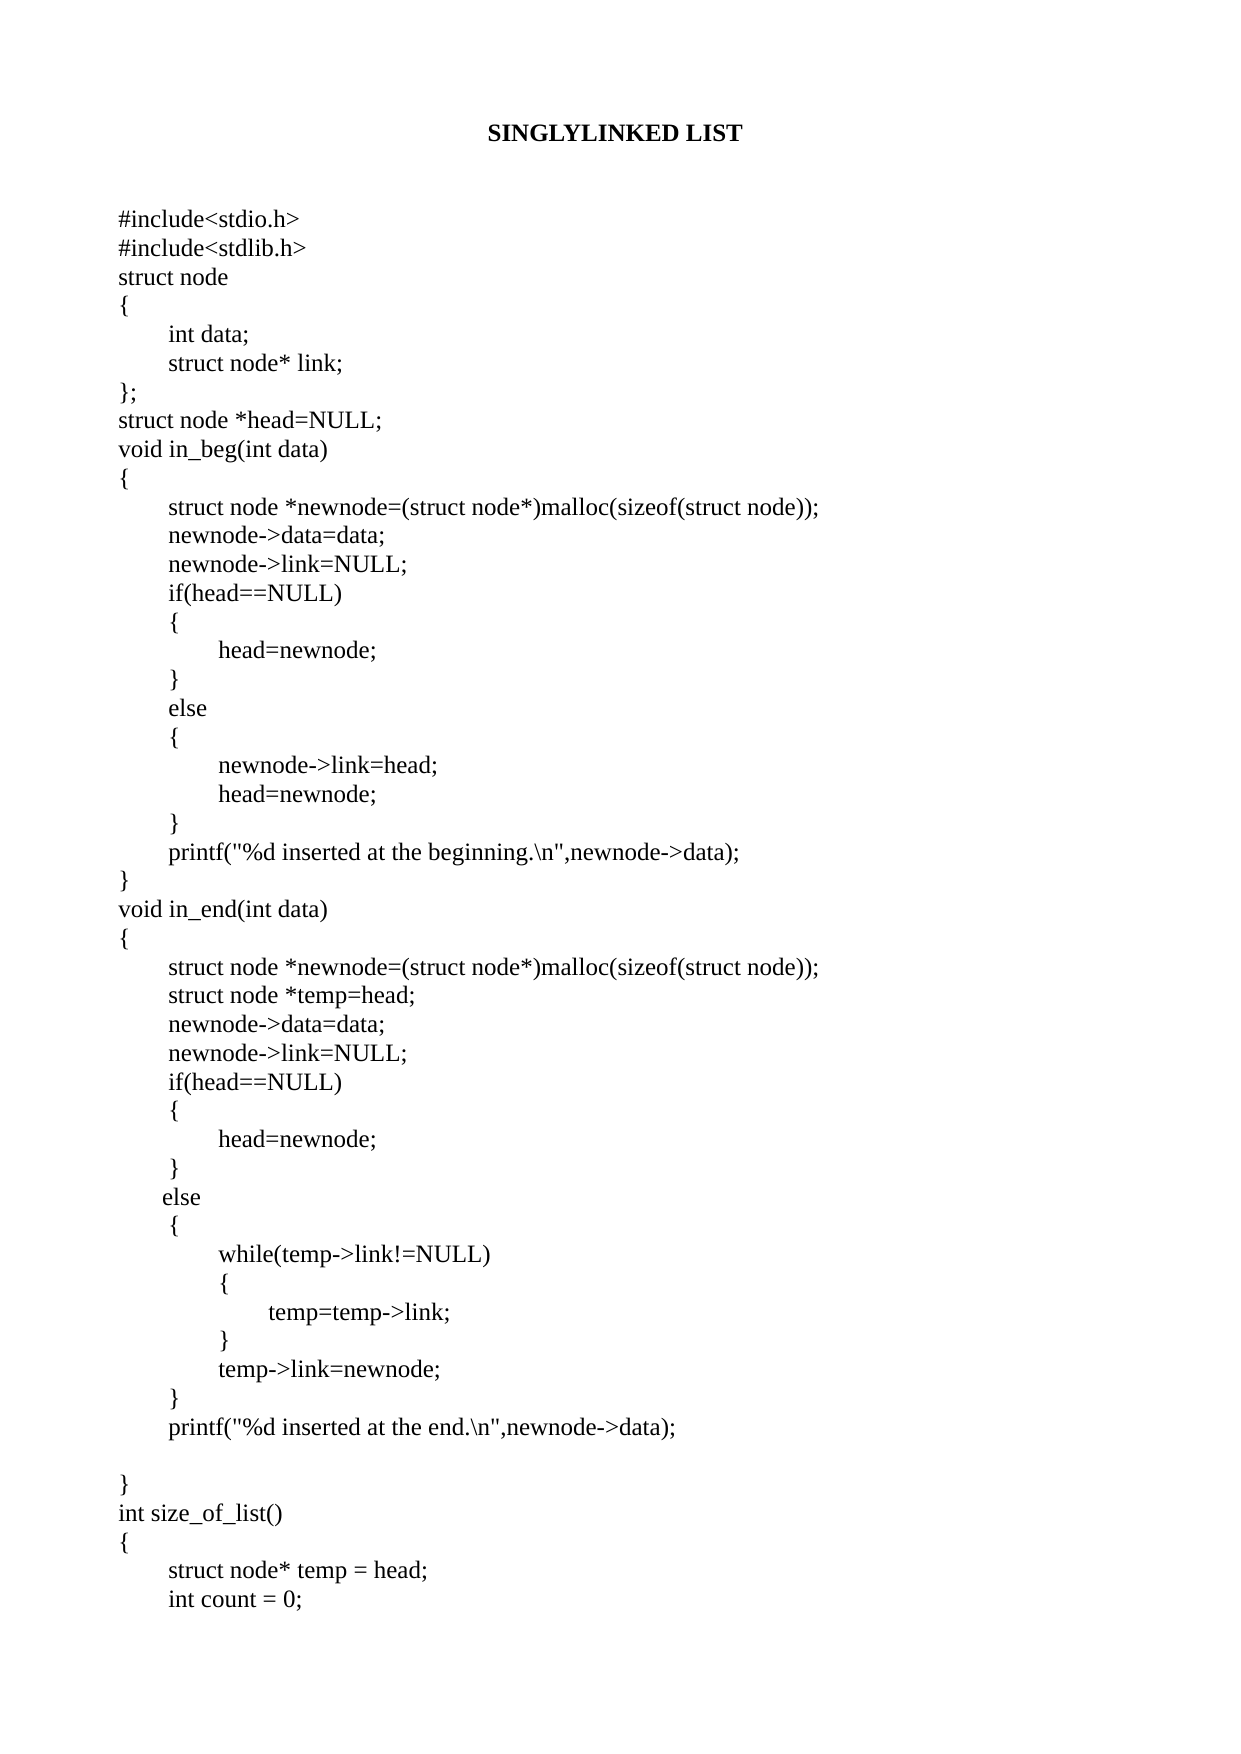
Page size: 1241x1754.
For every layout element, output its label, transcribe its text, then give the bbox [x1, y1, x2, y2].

text temp=temp->link; [118, 1297, 1122, 1326]
text if(head==NULL) [118, 578, 1122, 607]
text newnode->link=NULL; [118, 1038, 1122, 1067]
text newnode->link=head; [118, 751, 1122, 779]
text { [118, 463, 1122, 492]
text struct node* temp = head; [118, 1556, 1122, 1584]
text int count = 0; [118, 1584, 1122, 1613]
text if(head==NULL) [118, 1067, 1122, 1096]
text { [118, 1096, 1122, 1124]
text #include<stdio.h> [118, 204, 1122, 233]
text { [118, 607, 1122, 636]
text printf("%d inserted at the beginning.\n",newnode->data); [118, 837, 1122, 866]
text struct node* link; [118, 348, 1122, 377]
text } [118, 1326, 1122, 1354]
text { [118, 1527, 1122, 1556]
text } [118, 808, 1122, 837]
text struct node *head=NULL; [118, 406, 1122, 434]
text #include<stdlib.h> [118, 233, 1122, 262]
text else [118, 693, 1122, 722]
text struct node *newnode=(struct node*)malloc(sizeof(struct node)); [118, 952, 1122, 981]
text printf("%d inserted at the end.\n",newnode->data); [118, 1412, 1122, 1441]
text { [118, 923, 1122, 952]
text { [118, 291, 1122, 319]
text }; [118, 377, 1122, 406]
text } [118, 866, 1122, 894]
text newnode->link=NULL; [118, 549, 1122, 578]
text while(temp->link!=NULL) [118, 1239, 1122, 1268]
text struct node *temp=head; [118, 981, 1122, 1009]
text void in_beg(int data) [118, 434, 1122, 463]
text { [118, 1211, 1122, 1239]
text void in_end(int data) [118, 894, 1122, 923]
text newnode->data=data; [118, 1009, 1122, 1038]
text SINGLYLINKED LIST [118, 118, 1122, 147]
text { [118, 1268, 1122, 1297]
text } [118, 1469, 1122, 1498]
text newnode->data=data; [118, 521, 1122, 549]
text } [118, 1383, 1122, 1412]
text struct node *newnode=(struct node*)malloc(sizeof(struct node)); [118, 492, 1122, 521]
text else [118, 1182, 1122, 1211]
text } [118, 1153, 1122, 1182]
text } [118, 664, 1122, 693]
text head=newnode; [118, 1124, 1122, 1153]
text { [118, 722, 1122, 751]
text temp->link=newnode; [118, 1354, 1122, 1383]
text struct node [118, 262, 1122, 291]
text int size_of_list() [118, 1498, 1122, 1527]
text int data; [118, 319, 1122, 348]
text head=newnode; [118, 636, 1122, 664]
text head=newnode; [118, 779, 1122, 808]
